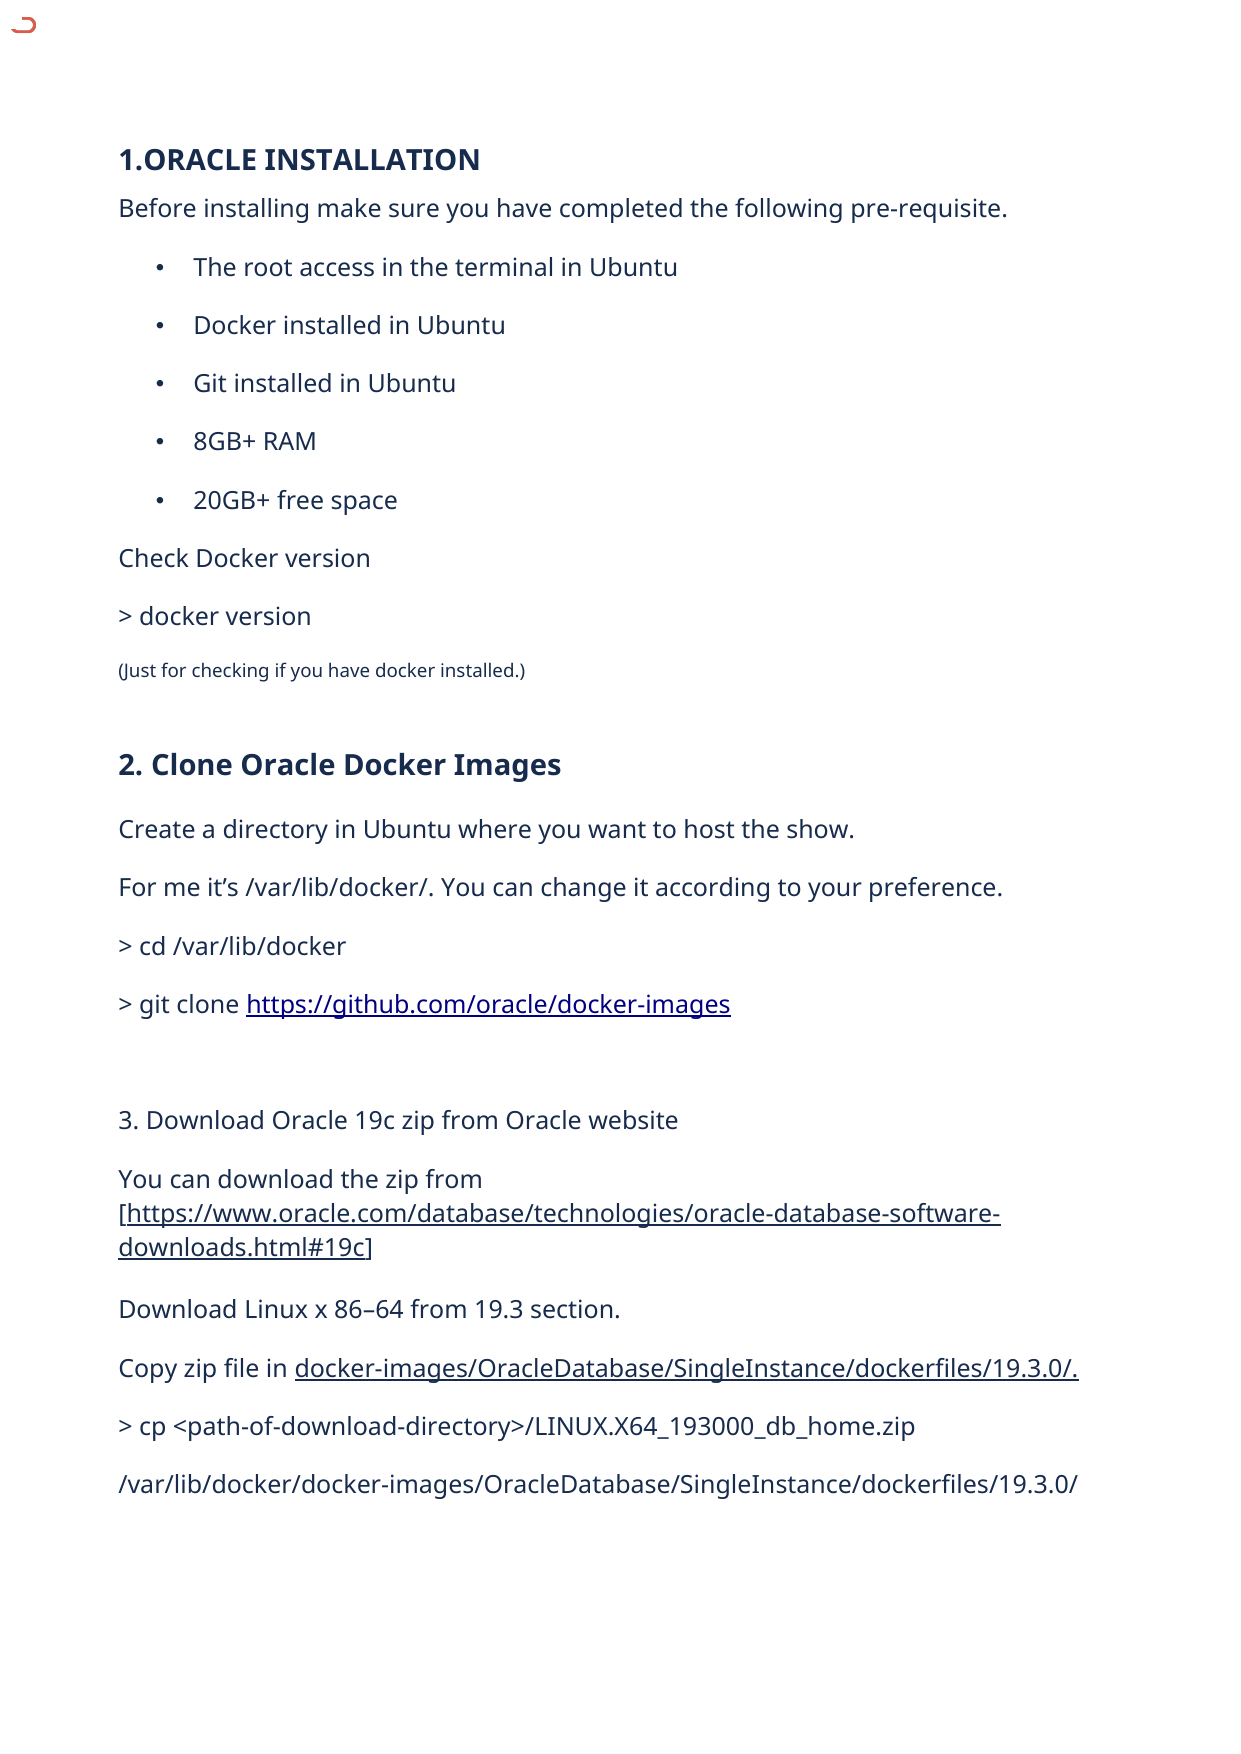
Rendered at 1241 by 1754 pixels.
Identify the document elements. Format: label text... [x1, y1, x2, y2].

list 8GB+ RAM [156, 424, 1122, 458]
list The root access in the terminal in Ubuntu [156, 249, 1122, 283]
text 2. Clone Oracle Docker Images [118, 744, 1122, 784]
list Docker installed in Ubuntu [156, 308, 1122, 342]
text > cd /var/lib/docker [118, 928, 1122, 962]
text > git clone https://github.com/oracle/docker-images [118, 987, 1122, 1021]
text You can download the zip from [https://www.oracle.com/database/technologies/oracle-database-software-downloads.html#19c] [118, 1161, 1116, 1263]
text 3. Download Oracle 19c zip from Oracle website [118, 1103, 1122, 1137]
subtitle 1.ORACLE INSTALLATION [118, 139, 1122, 179]
text > docker version [118, 599, 1122, 633]
list Git installed in Ubuntu [156, 366, 1122, 400]
text (Just for checking if you have docker installed.) [118, 657, 1122, 682]
text Before installing make sure you have completed the following pre-requisite. [118, 191, 1122, 225]
text Create a directory in Ubuntu where you want to host the show. [118, 812, 1122, 846]
list 20GB+ free space [156, 482, 1122, 516]
text Check Docker version [118, 541, 1122, 574]
text Download Linux x 86–64 from 19.3 section. [118, 1292, 1122, 1326]
text > cp <path-of-download-directory>/LINUX.X64_193000_db_home.zip /var/lib/docker/docker-images/OracleDatabase/SingleInstance/dockerfiles/19.3.0/ [118, 1409, 1122, 1501]
picture [11, 12, 36, 38]
text For me it’s /var/lib/docker/. You can change it according to your preference. [118, 870, 1122, 904]
text Copy zip file in docker-images/OracleDatabase/SingleInstance/dockerfiles/19.3.0/. [118, 1350, 1122, 1384]
